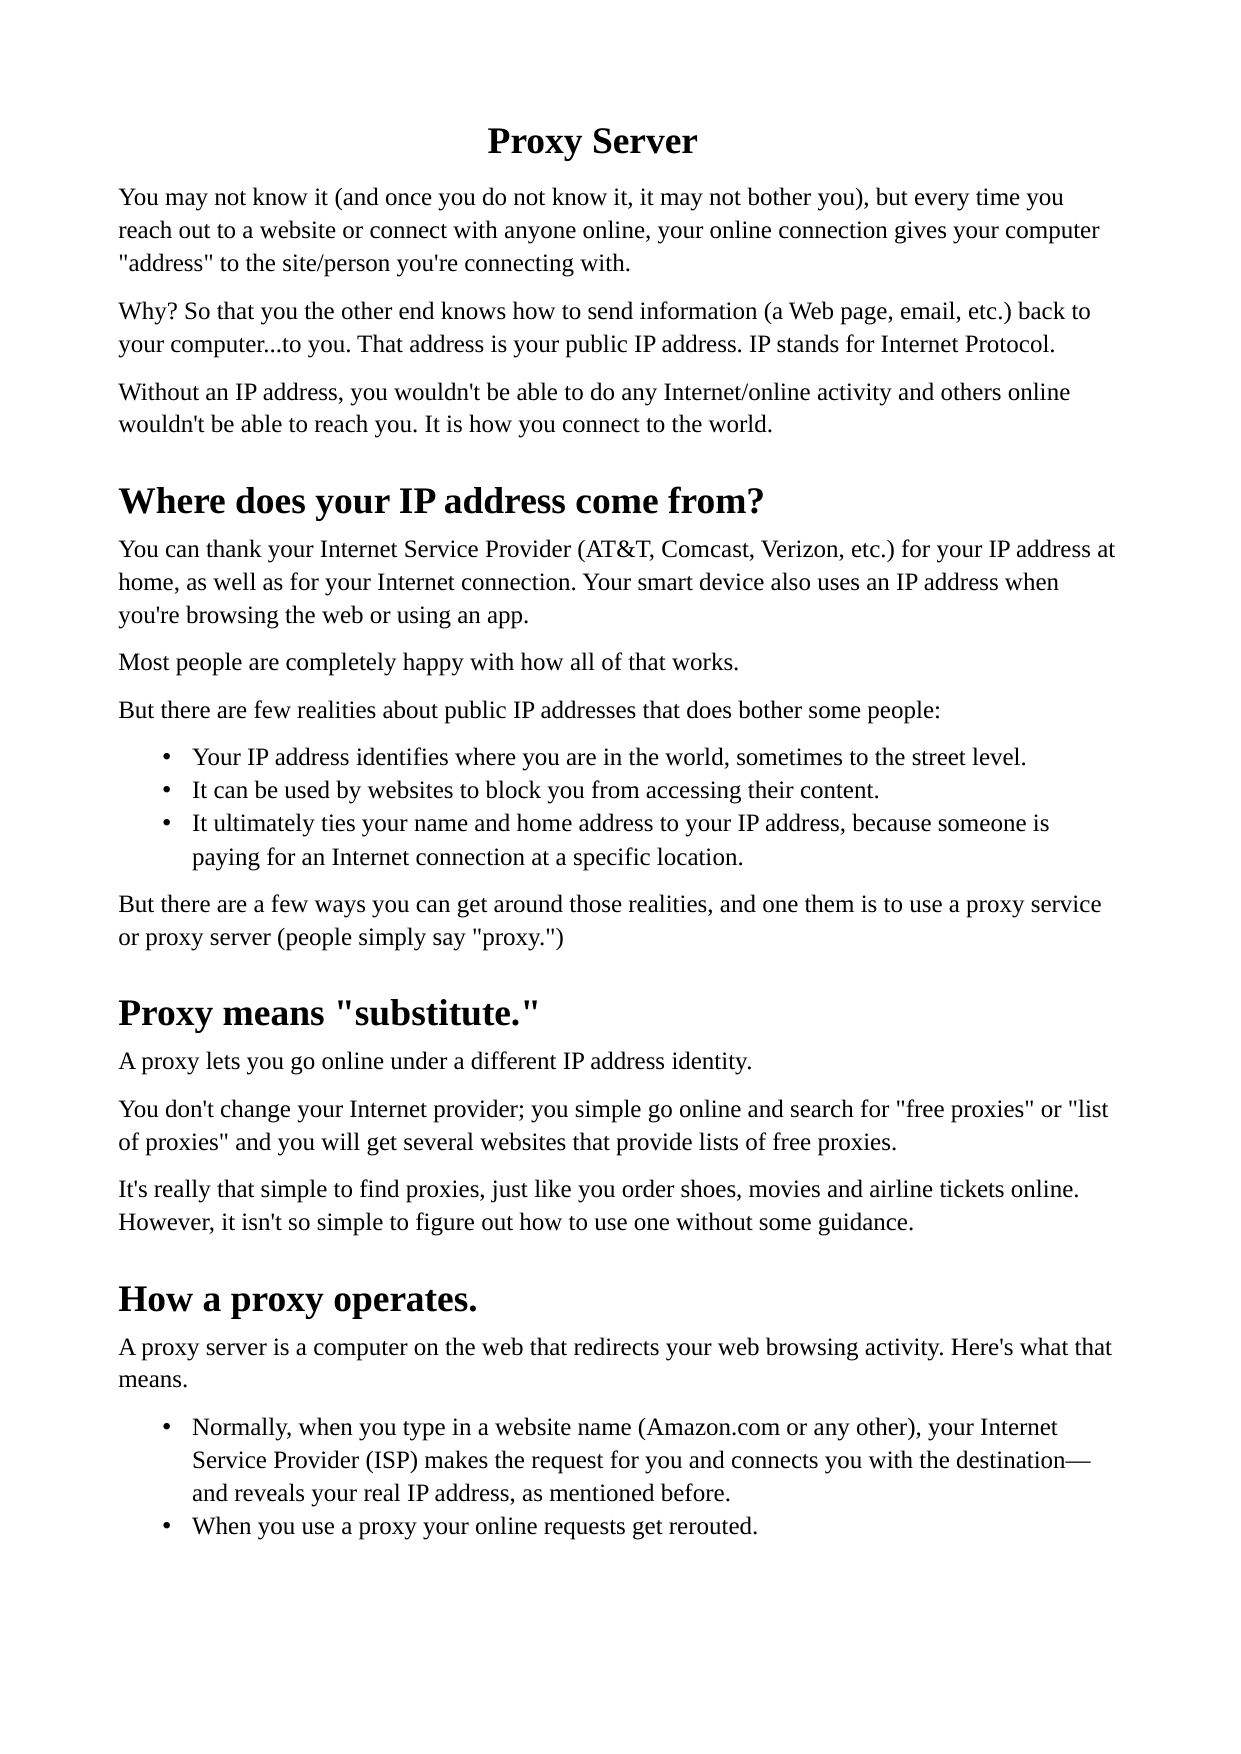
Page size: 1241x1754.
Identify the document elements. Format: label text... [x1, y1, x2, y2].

list When you use a proxy your online requests get rerouted. [162, 1511, 1122, 1540]
text Proxy Server [118, 118, 1122, 161]
text You don't change your Internet provider; you simple go online and search for "free proxies" or "list of proxies" and you will get several websites that provide lists of free proxies. [118, 1094, 1122, 1156]
text But there are few realities about public IP addresses that does bother some people: [118, 695, 1122, 724]
text But there are a few ways you can get around those realities, and one them is to use a proxy service or proxy server (people simply say "proxy.") [118, 889, 1122, 951]
text A proxy lets you go online under a different IP address identity. [118, 1046, 1122, 1075]
text A proxy server is a computer on the web that redirects your web browsing activity. Here's what that means. [118, 1332, 1122, 1393]
subtitle Proxy means "substitute." [118, 991, 1122, 1034]
subtitle How a proxy operates. [118, 1276, 1122, 1319]
text You may not know it (and once you do not know it, it may not bother you), but every time you reach out to a website or connect with anyone online, your online connection gives your computer "address" to the site/person you're connecting with. [118, 182, 1122, 277]
text Without an IP address, you wouldn't be able to do any Internet/online activity and others online wouldn't be able to reach you. It is how you connect to the world. [118, 377, 1122, 438]
text Why? So that you the other end knows how to send information (a Web page, email, etc.) back to your computer...to you. That address is your public IP address. IP stands for Internet Protocol. [118, 296, 1122, 358]
text You can thank your Internet Service Provider (AT&T, Comcast, Verizon, etc.) for your IP address at home, as well as for your Internet connection. Your smart device also uses an IP address when you're browsing the web or using an app. [118, 534, 1122, 628]
list Your IP address identifies where you are in the world, sometimes to the street level. [162, 742, 1122, 771]
list Normally, when you type in a website name (Amazon.com or any other), your Internet Service Provider (ISP) makes the request for you and connects you with the destination—and reveals your real IP address, as mentioned before. [162, 1412, 1122, 1507]
list It ultimately ties your name and home address to your IP address, because someone is paying for an Internet connection at a specific location. [162, 808, 1122, 870]
list It can be used by websites to block you from accessing their content. [162, 776, 1122, 804]
subtitle Where does your IP address come from? [118, 478, 1122, 521]
text It's really that simple to find proxies, just like you order shoes, movies and airline tickets online. However, it isn't so simple to figure out how to use one without some guidance. [118, 1174, 1122, 1236]
text Most people are completely happy with how all of that works. [118, 647, 1122, 676]
